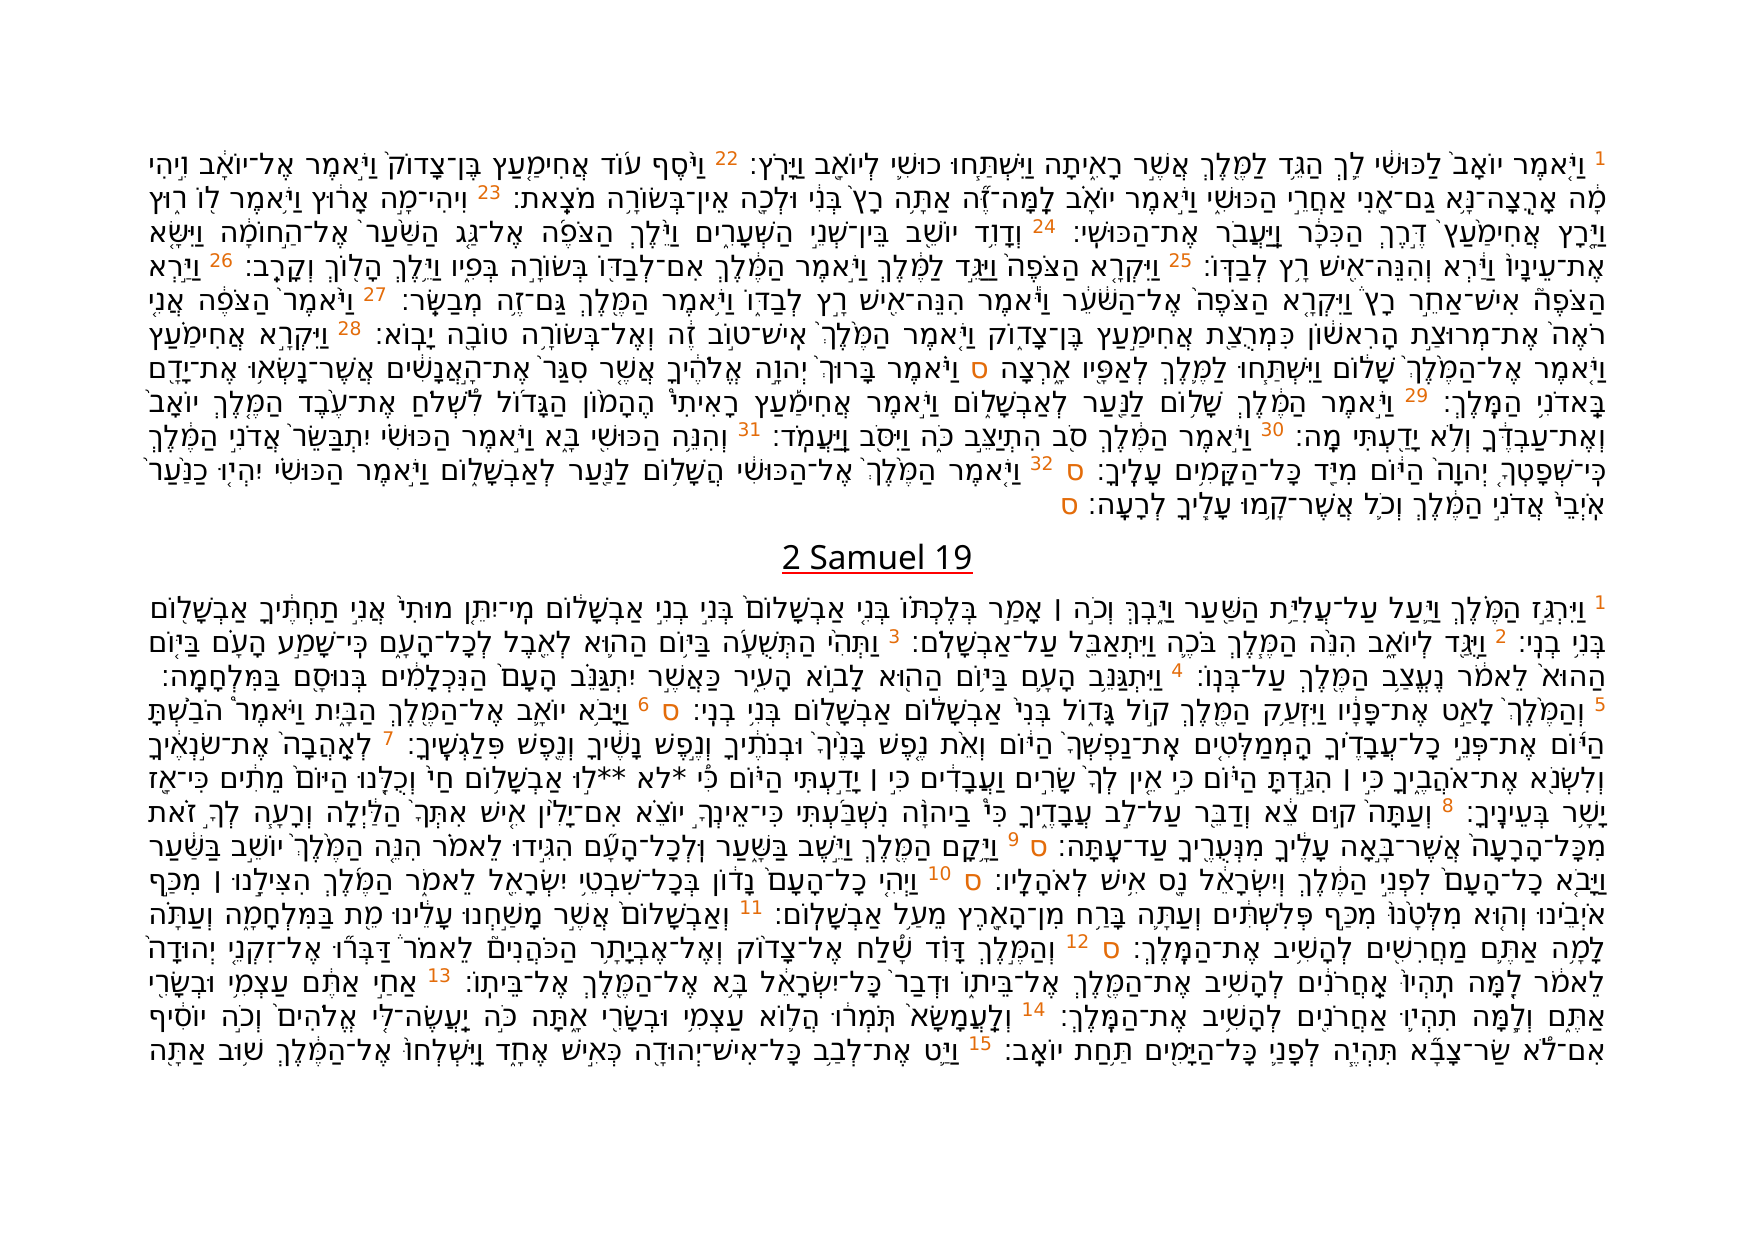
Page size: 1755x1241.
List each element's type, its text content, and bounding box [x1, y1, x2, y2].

text 1 וַיִּפְקֹ֣ד דָּוִ֔ד אֶת־הָעָ֖ם אֲשֶׁ֣ר אִתּ֑וֹ וַיָּ֣שֶׂם עֲלֵיהֶ֔ם שָׂרֵ֥י אֲלָפִ֖ים וְשָׂרֵ֥י מֵאֽוֹת׃ 2 וַיְשַׁלַּ֨ח דָּוִ֜ד אֶת־הָעָ֗ם הַשְּׁלִשִׁ֤ית בְּיַד־יוֹאָב֙ וְ֠הַשְּׁלִשִׁית בְּיַ֨ד אֲבִישַׁ֤י בֶּן־צְרוּיָה֙ אֲחִ֣י יוֹאָ֔ב וְהַ֨שְּׁלִשִׁ֔ת בְּיַ֖ד אִתַּ֣י הַגִּתִּ֑י ס וַיֹּ֤אמֶר הַמֶּ֙לֶךְ֙ אֶל־הָעָ֔ם יָצֹ֥א אֵצֵ֛א גַּם־אֲנִ֖י עִמָּכֶֽם׃ ‬‬‬3 וַיֹּ֨אמֶר הָעָ֜ם לֹ֣א תֵצֵ֗א כִּי֩ אִם־נֹ֨ס נָנ֜וּס לֹא־יָשִׂ֧ימוּ אֵלֵ֣ינוּ לֵ֗ב וְאִם־יָמֻ֤תוּ חֶצְיֵ֙נוּ֙ לֹֽא־יָשִׂ֤ימוּ אֵלֵ֙ינוּ֙ לֵ֔ב כִּֽי־עַתָּ֥ה כָמֹ֖נוּ עֲשָׂרָ֣ה אֲלָפִ֑ים וְעַתָּ֣ה ט֔וֹב כִּי־תִֽהְיֶה־לָּ֥נוּ מֵעִ֖יר *לעזיר **לַעְזֽוֹר׃ ס ‬‬‬4 וַיֹּ֤אמֶר אֲלֵיהֶם֙ הַמֶּ֔לֶךְ אֲשֶׁר־יִיטַ֥ב בְּעֵינֵיכֶ֖ם אֶעֱשֶׂ֑ה וַיַּעֲמֹ֤ד הַמֶּ֙לֶךְ֙ אֶל־יַ֣ד הַשַּׁ֔עַר וְכָל־הָעָם֙ יָֽצְא֔וּ לְמֵא֖וֹת וְלַאֲלָפִֽים׃ ‬‬‬5 וַיְצַ֣ו הַמֶּ֡לֶךְ אֶת־י֠וֹאָב וְאֶת־אֲבִישַׁ֤י וְאֶת־אִתַּי֙ לֵאמֹ֔ר לְאַט־לִ֖י לַנַּ֣עַר לְאַבְשָׁל֑וֹם וְכָל־הָעָ֣ם שָׁמְע֗וּ בְּצַוֺּ֥ת הַמֶּ֛לֶךְ אֶת־כָּל־הַשָּׂרִ֖ים עַל־דְּבַ֥ר אַבְשָׁלֽוֹם׃ ‬‬‬6 וַיֵּצֵ֥א הָעָ֛ם הַשָּׂדֶ֖ה לִקְרַ֣את יִשְׂרָאֵ֑ל וַתְּהִ֥י הַמִּלְחָמָ֖ה בְּיַ֥עַר אֶפְרָֽיִם׃ ‬‬‬7 וַיִּנָּ֤גְפוּ שָׁם֙ עַ֣ם יִשְׂרָאֵ֔ל לִפְנֵ֖י עַבְדֵ֣י דָוִ֑ד וַתְּהִי־שָׁ֞ם הַמַּגֵּפָ֧ה גְדוֹלָ֛ה בַּיּ֥וֹם הַה֖וּא עֶשְׂרִ֥ים אָֽלֶף׃ ‬‬‬8 וַתְּהִי־שָׁ֧ם הַמִּלְחָמָ֛ה *נפצית **נָפֹ֖צֶת עַל־פְּנֵ֣י כָל־הָאָ֑רֶץ וַיֶּ֤רֶב הַיַּ֙עַר֙ לֶאֱכֹ֣ל בָּעָ֔ם מֵאֲשֶׁ֥ר אָכְלָ֛ה הַחֶ֖רֶב בַּיּ֥וֹם הַהֽוּא׃ ‬‬‬9 וַיִּקָּרֵא֙ אַבְשָׁל֔וֹם לִפְנֵ֖י עַבְדֵ֣י דָוִ֑ד וְאַבְשָׁל֞וֹם רֹכֵ֣ב עַל־הַפֶּ֗רֶד וַיָּבֹ֣א הַפֶּ֡רֶד תַּ֣חַת שׂוֹבֶךְ֩ הָאֵלָ֨ה הַגְּדוֹלָ֜ה וַיֶּחֱזַ֧ק רֹאשׁ֣וֹ בָאֵלָ֗ה וַיֻּתַּן֙ בֵּ֤ין הַשָּׁמַ֙יִם֙ וּבֵ֣ין הָאָ֔רֶץ וְהַפֶּ֥רֶד אֲשֶׁר־תַּחְתָּ֖יו עָבָֽר׃ ‬‬‬10 וַיַּרְא֙ אִ֣ישׁ אֶחָ֔ד וַיַּגֵּ֖ד לְיוֹאָ֑ב וַיֹּ֗אמֶר הִנֵּה֙ רָאִ֣יתִי אֶת־אַבְשָׁלֹ֔ם תָּל֖וּי בָּאֵלָֽה׃ ‬‬‬11 וַיֹּ֣אמֶר יוֹאָ֗ב לָאִישׁ֙ הַמַּגִּ֣יד ל֔וֹ וְהִנֵּ֣ה רָאִ֔יתָ וּמַדּ֛וּעַ לֹֽא־הִכִּית֥וֹ שָׁ֖ם אָ֑רְצָה וְעָלַ֗י לָ֤תֶת לְךָ֙ עֲשָׂ֣רָה כֶ֔סֶף וַחֲגֹרָ֖ה אֶחָֽת׃ ‬‬‬12 וַיֹּ֤אמֶר הָאִישׁ֙ אֶל־יוֹאָ֔ב *ולא **וְל֨וּא אָנֹכִ֜י שֹׁקֵ֤ל עַל־כַּפַּי֙ אֶ֣לֶף כֶּ֔סֶף לֹֽא־אֶשְׁלַ֥ח יָדִ֖י אֶל־בֶּן־הַמֶּ֑לֶךְ כִּ֣י בְאָזְנֵ֜ינוּ צִוָּ֣ה הַמֶּ֗לֶךְ אֹ֠תְךָ וְאֶת־אֲבִישַׁ֤י וְאֶת־אִתַּי֙ לֵאמֹ֔ר שִׁמְרוּ־מִ֕י בַּנַּ֖עַר בְּאַבְשָׁלֽוֹם׃ ‬‬‬13 אֽוֹ־עָשִׂ֤יתִי *בנפשו **בְנַפְשִׁי֙ שֶׁ֔קֶר וְכָל־דָּבָ֖ר לֹא־יִכָּחֵ֣ד מִן־הַמֶּ֑לֶךְ וְאַתָּ֖ה תִּתְיַצֵּ֥ב מִנֶּֽגֶד׃ ‬‬‬14 וַיֹּ֣אמֶר יוֹאָ֔ב לֹא־כֵ֖ן אֹחִ֣ילָה לְפָנֶ֑יךָ וַיִּקַּח֩ שְׁלֹשָׁ֨ה שְׁבָטִ֜ים בְּכַפּ֗וֹ וַיִּתְקָעֵם֙ בְּלֵ֣ב אַבְשָׁל֔וֹם עוֹדֶ֥נּוּ חַ֖י בְּלֵ֥ב הָאֵלָֽה׃ ‬‬‬15 וַיָּסֹ֙בּוּ֙ עֲשָׂרָ֣ה נְעָרִ֔ים נֹשְׂאֵ֖י כְּלֵ֣י יוֹאָ֑ב וַיַּכּ֥וּ אֶת־אַבְשָׁל֖וֹם וַיְמִיתֻֽהוּ׃ ‬‬‬16 וַיִּתְקַ֤ע יוֹאָב֙ בַּשֹּׁפָ֔ר וַיָּ֣שָׁב הָעָ֔ם מִרְדֹ֖ף אַחֲרֵ֣י יִשְׂרָאֵ֑ל כִּֽי־חָשַׂ֥ךְ יוֹאָ֖ב אֶת־הָעָֽם׃ ‬‬‬17 וַיִּקְח֣וּ אֶת־אַבְשָׁל֗וֹם וַיַּשְׁלִ֨יכוּ אֹת֤וֹ בַיַּ֙עַר֙ אֶל־הַפַּ֣חַת הַגָּד֔וֹל וַיַּצִּ֧בוּ עָלָ֛יו גַּל־אֲבָנִ֖ים גָּד֣וֹל מְאֹ֑ד וְכָל־יִשְׂרָאֵ֔ל נָ֖סוּ אִ֥ישׁ *לאהלו **לְאֹהָלָֽיו׃ ס ‬‬‬18 וְאַבְשָׁלֹ֣ם לָקַ֗ח וַיַּצֶּב־ל֤וֹ *בחיו **בְחַיָּיו֙ אֶת־מַצֶּ֙בֶת֙ אֲשֶׁ֣ר בְּעֵֽמֶק־הַמֶּ֔לֶךְ כִּ֤י אָמַר֙ אֵֽין־לִ֣י בֵ֔ן בַּעֲב֖וּר הַזְכִּ֣יר שְׁמִ֑י וַיִּקְרָ֤א לַמַּצֶּ֙בֶת֙ עַל־שְׁמ֔וֹ וַיִּקָּ֤רֵא לָהּ֙ יַ֣ד אַבְשָׁלֹ֔ם עַ֖ד הַיּ֥וֹם הַזֶּֽה׃ ס ‬‬‬19 וַאֲחִימַ֤עַץ בֶּן־צָדוֹק֙ אָמַ֔ר אָר֣וּצָה נָּ֔א וַאֲבַשְּׂרָ֖ה אֶת־הַמֶּ֑לֶךְ כִּי־שְׁפָט֥וֹ יְהוָ֖ה מִיַּ֥ד אֹיְבָֽיו׃ ‬‬‬20 וַיֹּ֧אמֶר ל֣וֹ יוֹאָ֗ב לֹא֩ אִ֨ישׁ בְּשֹׂרָ֤ה אַתָּה֙ הַיּ֣וֹם הַזֶּ֔ה וּבִשַּׂרְתָּ֖ בְּי֣וֹם אַחֵ֑ר וְהַיּ֤וֹם הַזֶּה֙ לֹ֣א תְבַשֵּׂ֔ר כִּֽי־*על **עַל **כֵּ֥ן בֶּן־הַמֶּ֖לֶךְ מֵֽת׃ ‬‬‬21 וַיֹּ֤אמֶר יוֹאָב֙ לַכּוּשִׁ֔י לֵ֛ךְ הַגֵּ֥ד לַמֶּ֖לֶךְ אֲשֶׁ֣ר רָאִ֑יתָה וַיִּשְׁתַּ֧חוּ כוּשִׁ֛י לְיוֹאָ֖ב וַיָּרֹֽץ׃ ‬‬‬22 וַיֹּ֨סֶף ע֜וֹד אֲחִימַ֤עַץ בֶּן־צָדוֹק֙ וַיֹּ֣אמֶר אֶל־יוֹאָ֔ב וִ֣יהִי מָ֔ה אָרֻֽצָה־נָּ֥א גַם־אָ֖נִי אַחֲרֵ֣י הַכּוּשִׁ֑י וַיֹּ֣אמֶר יוֹאָ֗ב לָֽמָּה־זֶּ֞ה אַתָּ֥ה רָץ֙ בְּנִ֔י וּלְכָ֖ה אֵין־בְּשׂוֹרָ֥ה מֹצֵֽאת׃ ‬‬‬23 וִיהִי־מָ֣ה אָר֔וּץ וַיֹּ֥אמֶר ל֖וֹ ר֑וּץ וַיָּ֤רָץ אֲחִימַ֙עַץ֙ דֶּ֣רֶךְ הַכִּכָּ֔ר וַֽיַּעֲבֹ֖ר אֶת־הַכּוּשִֽׁי׃ ‬‬‬24 וְדָוִ֥ד יוֹשֵׁ֖ב בֵּין־שְׁנֵ֣י הַשְּׁעָרִ֑ים וַיֵּ֨לֶךְ הַצֹּפֶ֜ה אֶל־גַּ֤ג הַשַּׁ֙עַר֙ אֶל־הַ֣חוֹמָ֔ה וַיִּשָּׂ֤א אֶת־עֵינָיו֙ וַיַּ֔רְא וְהִנֵּה־אִ֖ישׁ רָ֥ץ לְבַדּֽוֹ׃ ‬‬‬25 וַיִּקְרָ֤א הַצֹּפֶה֙ וַיַּגֵּ֣ד לַמֶּ֔לֶךְ וַיֹּ֣אמֶר הַמֶּ֔לֶךְ אִם־לְבַדּ֖וֹ בְּשׂוֹרָ֣ה בְּפִ֑יו וַיֵּ֥לֶךְ הָל֖וֹךְ וְקָרֵֽב׃ ‬‬‬26 וַיַּ֣רְא הַצֹּפֶה֮ אִישׁ־אַחֵ֣ר רָץ֒ וַיִּקְרָ֤א הַצֹּפֶה֙ אֶל־הַשֹּׁ֔עֵ֔ר וַיֹּ֕אמֶר הִנֵּה־אִ֖ישׁ רָ֣ץ לְבַדּ֑וֹ וַיֹּ֥אמֶר הַמֶּ֖לֶךְ גַּם־זֶ֥ה מְבַשֵּֽׂר׃ ‬‬‬‬27 וַיֹּ֙אמֶר֙ הַצֹּפֶ֔ה אֲנִ֤י רֹאֶה֙ אֶת־מְרוּצַ֣ת הָרִאשׁ֔וֹן כִּמְרֻצַ֖ת אֲחִימַ֣עַץ בֶּן־צָד֑וֹק וַיֹּ֤אמֶר הַמֶּ֙לֶךְ֙ אִֽישׁ־ט֣וֹב זֶ֔ה וְאֶל־בְּשׂוֹרָ֥ה טוֹבָ֖ה יָבֽוֹא׃ ‬‬‬28 וַיִּקְרָ֣א אֲחִימַ֗עַץ וַיֹּ֤אמֶר אֶל־הַמֶּ֙לֶךְ֙ שָׁל֔וֹם וַיִּשְׁתַּ֧חוּ לַמֶּ֛לֶךְ לְאַפָּ֖יו אָ֑רְצָה ס וַיֹּ֗אמֶר בָּרוּךְ֙ יְהוָ֣ה אֱלֹהֶ֔יךָ אֲשֶׁ֤ר סִגַּר֙ אֶת־הָ֣אֲנָשִׁ֔ים אֲשֶׁר־נָשְׂא֥וּ אֶת־יָדָ֖ם בַּֽאדֹנִ֥י הַמֶּֽלֶךְ׃ ‬‬‬29 וַיֹּ֣אמֶר הַמֶּ֔לֶךְ שָׁל֥וֹם לַנַּ֖עַר לְאַבְשָׁל֑וֹם וַיֹּ֣אמֶר אֲחִימַ֡עַץ רָאִיתִי֩ הֶהָמ֨וֹן הַגָּד֜וֹל לִ֠שְׁלֹחַ אֶת־עֶ֨בֶד הַמֶּ֤לֶךְ יוֹאָב֙ וְאֶת־עַבְדֶּ֔ךָ וְלֹ֥א יָדַ֖עְתִּי מָֽה׃ ‬‬‬30 וַיֹּ֣אמֶר הַמֶּ֔לֶךְ סֹ֖ב הִתְיַצֵּ֣ב כֹּ֑ה וַיִּסֹּ֖ב וַֽיַּעֲמֹֽד׃ ‬‬‬31 וְהִנֵּ֥ה הַכּוּשִׁ֖י בָּ֑א וַיֹּ֣אמֶר הַכּוּשִׁ֗י יִתְבַּשֵּׂר֙ אֲדֹנִ֣י הַמֶּ֔לֶךְ כִּֽי־שְׁפָטְךָ֤ יְהוָה֙ הַיּ֔וֹם מִיַּ֖ד כָּל־הַקָּמִ֥ים עָלֶֽיךָ׃ ס ‬‬‬32 וַיֹּ֤אמֶר הַמֶּ֙לֶךְ֙ אֶל־הַכּוּשִׁ֔י הֲשָׁל֥וֹם לַנַּ֖עַר לְאַבְשָׁל֑וֹם וַיֹּ֣אמֶר הַכּוּשִׁ֗י יִהְי֤וּ כַנַּ֙עַר֙ אֹֽיְבֵי֙ אֲדֹנִ֣י הַמֶּ֔לֶךְ וְכֹ֛ל אֲשֶׁר־קָ֥מוּ עָלֶ֖יךָ לְרָעָֽה׃ ס ‬‬‬‬‬‬‬‬‬‬‬‬‬‬‬‬‬‬‬‬‬‬‬‬‬‬‬‬‬‬‬‬‬‬ [148, 148, 1606, 521]
text 2 Samuel 19 [148, 534, 1606, 579]
text 1 וַיִּרְגַּ֣ז הַמֶּ֗לֶךְ וַיַּ֛עַל עַל־עֲלִיַּ֥ת הַשַּׁ֖עַר וַיֵּ֑בְךְּ וְכֹ֣ה ׀ אָמַ֣ר בְּלֶכְתּ֗וֹ בְּנִ֤י אַבְשָׁלוֹם֙ בְּנִ֣י בְנִ֣י אַבְשָׁל֔וֹם מִֽי־יִתֵּ֤ן מוּתִי֙ אֲנִ֣י תַחְתֶּ֔יךָ אַבְשָׁל֖וֹם בְּנִ֥י בְנִֽי׃ ‬‬‬‬‬2 וַיֻּגַּ֖ד לְיוֹאָ֑ב הִנֵּ֨ה הַמֶּ֧לֶךְ בֹּכֶ֛ה וַיִּתְאַבֵּ֖ל עַל־אַבְשָׁלֹֽם׃ ‬‬‬3 וַתְּהִ֨י הַתְּשֻׁעָ֜ה בַּיּ֥וֹם הַה֛וּא לְאֵ֖בֶל לְכָל־הָעָ֑ם כִּֽי־שָׁמַ֣ע הָעָ֗ם בַּיּ֤וֹם הַהוּא֙ לֵאמֹ֔ר נֶעֱצַ֥ב הַמֶּ֖לֶךְ עַל־בְּנֽוֹ׃ ‬‬‬4 וַיִּתְגַּנֵּ֥ב הָעָ֛ם בַּיּ֥וֹם הַה֖וּא לָב֣וֹא הָעִ֑יר כַּאֲשֶׁ֣ר יִתְגַּנֵּ֗ב הָעָם֙ הַנִּכְלָמִ֔ים בְּנוּסָ֖ם בַּמִּלְחָמָֽה׃ ‬‬‬5 וְהַמֶּ֙לֶךְ֙ לָאַ֣ט אֶת־פָּנָ֔יו וַיִּזְעַ֥ק הַמֶּ֖לֶךְ ק֣וֹל גָּד֑וֹל בְּנִי֙ אַבְשָׁל֔וֹם אַבְשָׁל֖וֹם בְּנִ֥י בְנִֽי׃ ס ‬‬‬6 וַיָּבֹ֥א יוֹאָ֛ב אֶל־הַמֶּ֖לֶךְ הַבָּ֑יִת וַיֹּאמֶר֩ הֹבַ֨שְׁתָּ הַיּ֜וֹם אֶת־פְּנֵ֣י כָל־עֲבָדֶ֗יךָ הַֽמְמַלְּטִ֤ים אֶֽת־נַפְשְׁךָ֙ הַיּ֔וֹם וְאֵ֨ת נֶ֤פֶשׁ בָּנֶ֙יךָ֙ וּבְנֹתֶ֔יךָ וְנֶ֣פֶשׁ נָשֶׁ֔יךָ וְנֶ֖פֶשׁ פִּלַגְשֶֽׁיךָ׃ ‬‬‬7 לְאַֽהֲבָה֙ אֶת־שֹׂ֣נְאֶ֔יךָ וְלִשְׂנֹ֖א אֶת־אֹהֲבֶ֑יךָ כִּ֣י ׀ הִגַּ֣דְתָּ הַיּ֗וֹם כִּ֣י אֵ֤ין לְךָ֙ שָׂרִ֣ים וַעֲבָדִ֔ים כִּ֣י ׀ יָדַ֣עְתִּי הַיּ֗וֹם כִּ֠י *לא **ל֣וּ אַבְשָׁל֥וֹם חַי֙ וְכֻלָּ֤נוּ הַיּוֹם֙ מֵתִ֔ים כִּי־אָ֖ז יָשָׁ֥ר בְּעֵינֶֽיךָ׃ ‬‬‬8 וְעַתָּה֙ ק֣וּם צֵ֔א וְדַבֵּ֖ר עַל־לֵ֣ב עֲבָדֶ֑יךָ כִּי֩ בַיהוָ֨ה נִשְׁבַּ֜עְתִּי כִּי־אֵינְךָ֣ יוֹצֵ֗א אִם־יָלִ֨ין אִ֤ישׁ אִתְּךָ֙ הַלַּ֔יְלָה וְרָעָ֧ה לְךָ֣ זֹ֗את מִכָּל־הָרָעָה֙ אֲשֶׁר־בָּ֣אָה עָלֶ֔יךָ מִנְּעֻרֶ֖יךָ עַד־עָֽתָּה׃ ס ‬‬‬9 וַיָּ֥קָם הַמֶּ֖לֶךְ וַיֵּ֣שֶׁב בַּשָּׁ֑עַר וּֽלְכָל־הָעָ֞ם הִגִּ֣ידוּ לֵאמֹ֗ר הִנֵּ֤ה הַמֶּ֙לֶךְ֙ יוֹשֵׁ֣ב בַּשַּׁ֔עַר וַיָּבֹ֤א כָל־הָעָם֙ לִפְנֵ֣י הַמֶּ֔לֶךְ וְיִשְׂרָאֵ֔ל נָ֖ס אִ֥ישׁ לְאֹהָלָֽיו׃ ס ‬‬‬10 וַיְהִ֤י כָל־הָעָם֙ נָד֔וֹן בְּכָל־שִׁבְטֵ֥י יִשְׂרָאֵ֖ל לֵאמֹ֑ר הַמֶּ֜לֶךְ הִצִּילָ֣נוּ ׀ מִכַּ֣ף אֹיְבֵ֗ינוּ וְה֤וּא מִלְּטָ֙נוּ֙ מִכַּ֣ף פְּלִשְׁתִּ֔ים וְעַתָּ֛ה בָּרַ֥ח מִן־הָאָ֖רֶץ מֵעַ֥ל אַבְשָׁלֽוֹם׃ ‬‬‬11 וְאַבְשָׁלוֹם֙ אֲשֶׁ֣ר מָשַׁ֣חְנוּ עָלֵ֔ינוּ מֵ֖ת בַּמִּלְחָמָ֑ה וְעַתָּ֗ה לָמָ֥ה אַתֶּ֛ם מַחֲרִשִׁ֖ים לְהָשִׁ֥יב אֶת־הַמֶּֽלֶךְ׃ ס ‬‬‬12 וְהַמֶּ֣לֶךְ דָּוִ֗ד שָׁ֠לַח אֶל־צָד֨וֹק וְאֶל־אֶבְיָתָ֥ר הַכֹּהֲנִים֮ לֵאמֹר֒ דַּבְּר֞וּ אֶל־זִקְנֵ֤י יְהוּדָה֙ לֵאמֹ֔ר לָ֤מָּה תִֽהְיוּ֙ אַֽחֲרֹנִ֔ים לְהָשִׁ֥יב אֶת־הַמֶּ֖לֶךְ אֶל־בֵּית֑וֹ וּדְבַר֙ כָּל־יִשְׂרָאֵ֔ל בָּ֥א אֶל־הַמֶּ֖לֶךְ אֶל־בֵּיתֽוֹ׃ ‬‬‬13 אַחַ֣י אַתֶּ֔ם עַצְמִ֥י וּבְשָׂרִ֖י אַתֶּ֑ם וְלָ֧מָּה תִהְי֛וּ אַחֲרֹנִ֖ים לְהָשִׁ֥יב אֶת־הַמֶּֽלֶךְ׃ ‬‬‬14 וְלַֽעֲמָשָׂא֙ תֹּֽמְר֔וּ הֲל֛וֹא עַצְמִ֥י וּבְשָׂרִ֖י אָ֑תָּה כֹּ֣ה יַֽעֲשֶׂה־לִּ֤י אֱלֹהִים֙ וְכֹ֣ה יוֹסִ֔יף אִם־לֹ֠א שַׂר־צָבָ֞א תִּהְיֶ֧ה לְפָנַ֛י כָּל־הַיָּמִ֖ים תַּ֥חַת יוֹאָֽב׃ ‬‬‬15 וַיַּ֛ט אֶת־לְבַ֥ב כָּל־אִישׁ־יְהוּדָ֖ה כְּאִ֣ישׁ אֶחָ֑ד וַֽיִּשְׁלְחוּ֙ אֶל־הַמֶּ֔לֶךְ שׁ֥וּב אַתָּ֖ה וְכָל־עֲבָדֶֽיךָ׃ ‬‬‬16 וַיָּ֣שָׁב הַמֶּ֔לֶךְ וַיָּבֹ֖א עַד־הַיַּרְדֵּ֑ן וִיהוּדָ֞ה בָּ֣א הַגִּלְגָּ֗לָה לָלֶ֙כֶת֙ לִקְרַ֣את הַמֶּ֔לֶךְ לְהַעֲבִ֥יר אֶת־הַמֶּ֖לֶךְ אֶת־הַיַּרְדֵּֽן׃ ‬‬‬17 וַיְמַהֵ֗ר שִׁמְעִ֤י בֶן־גֵּרָא֙ בֶּן־הַיְמִינִ֔י אֲשֶׁ֖ר מִבַּֽחוּרִ֑ים וַיֵּ֙רֶד֙ עִם־אִ֣ישׁ יְהוּדָ֔ה לִקְרַ֖את הַמֶּ֥לֶךְ דָּוִֽד׃ ‬‬‬18 וְאֶ֨לֶף אִ֣ישׁ עִמּוֹ֮ מִבִּנְיָמִן֒ וְצִיבָ֗א נַ֚עַר בֵּ֣ית שָׁא֔‬‏וּל וַחֲמֵ֨שֶׁת עָשָׂ֥ר בָּנָ֛יו וְעֶשְׂרִ֥ים עֲבָדָ֖יו אִתּ֑וֹ וְצָלְח֥וּ הַיַּרְדֵּ֖ן לִפְנֵ֥י הַמֶּֽלֶךְ׃ ‬‬‬‬19 וְעָבְרָ֣ה הָעֲבָרָ֗ה לַֽעֲבִיר֙ אֶת־בֵּ֣ית הַמֶּ֔לֶךְ וְלַעֲשׂ֥וֹת הַטּ֖וֹב *בעינו **בְּעֵינָ֑יו וְשִׁמְעִ֣י בֶן־גֵּרָ֗א נָפַל֙ לִפְנֵ֣י הַמֶּ֔לֶךְ בְּעָבְר֖וֹ בַּיַּרְדֵּֽן׃ ‬‬‬20 וַיֹּ֣אמֶר אֶל־הַמֶּ֗לֶךְ אַל־יַחֲשָׁב־לִ֣י אֲדֹנִי֮ עָוֺן֒ וְאַל־תִּזְכֹּ֗ר אֵ֚ת אֲשֶׁ֣ר הֶעֱוָ֣ה עַבְדְּךָ֔ בַּיּ֕וֹם אֲשֶׁר־יָׄצָ֥ׄאׄ אֲדֹנִֽי־הַמֶּ֖לֶךְ מִירֽוּשָׁלָ֑͏ִם לָשׂ֥וּם הַמֶּ֖לֶךְ אֶל־לִבּֽוֹ׃ ‬‬‬‬21 כִּ֚י יָדַ֣ע עַבְדְּךָ֔ כִּ֖י אֲנִ֣י חָטָ֑אתִי וְהִנֵּֽה־בָ֣אתִי הַיּ֗וֹם רִאשׁוֹן֙ לְכָל־בֵּ֣ית יוֹסֵ֔ף לָרֶ֕דֶת לִקְרַ֖את אֲדֹנִ֥י הַמֶּֽלֶךְ׃ ס ‬‬‬22 וַיַּ֨עַן אֲבִישַׁ֤י בֶּן־צְרוּיָה֙ וַיֹּ֔אמֶר הֲתַ֣חַת זֹ֔את לֹ֥א יוּמַ֖ת שִׁמְעִ֑י כִּ֥י קִלֵּ֖ל אֶת־מְשִׁ֥יחַ יְהוָֽה׃ ס ‬‬‬23 וַיֹּ֣אמֶר דָּוִ֗ד מַה־לִּ֤י וְלָכֶם֙ בְּנֵ֣י צְרוּיָ֔ה כִּי־תִֽהְיוּ־לִ֥י הַיּ֖וֹם לְשָׂטָ֑ן הַיּ֗וֹם י֤וּמַת אִישׁ֙ בְּיִשְׂרָאֵ֔ל כִּ֚י הֲל֣וֹא יָדַ֔עְתִּי כִּ֥י הַיּ֖וֹם אֲנִי־מֶ֥לֶךְ עַל־יִשְׂרָאֵֽל׃ ‬‬‬24 וַיֹּ֧אמֶר הַמֶּ֛לֶךְ אֶל־שִׁמְעִ֖י לֹ֣א תָמ֑וּת וַיִּשָּׁ֥בַֽע ל֖וֹ הַמֶּֽלֶךְ׃ ס ‬‬‬25 וּמְפִבֹ֙שֶׁת֙ בֶּן־שָׁא֔וּל יָרַ֖ד לִקְרַ֣את הַמֶּ֑לֶךְ וְלֹא־עָשָׂ֨ה רַגְלָ֜יו וְלֹא־עָשָׂ֣ה שְׂפָמ֗וֹ וְאֶת־בְּגָדָיו֙ לֹ֣א כִבֵּ֔ס לְמִן־הַיּוֹם֙ לֶ֣כֶת הַמֶּ֔לֶךְ עַד־הַיּ֖וֹם אֲשֶׁר־בָּ֥א בְשָׁלֽוֹם׃ ‬‬‬26 וַיְהִ֛י כִּי־בָ֥א יְרוּשָׁלַ֖͏ִם לִקְרַ֣את הַמֶּ֑לֶךְ וַיֹּ֤אמֶר לוֹ֙ הַמֶּ֔לֶךְ לָ֛מָּה לֹא־הָלַ֥כְתָּ עִמִּ֖י מְפִיבֹֽשֶׁת׃ ‬‬‬27 וַיֹּאמַ֕ר אֲדֹנִ֥י הַמֶּ֖לֶךְ עַבְדִּ֣י רִמָּ֑נִי כִּֽי־אָמַ֨ר עַבְדְּךָ֜ אֶחְבְּשָׁה־לִּי֩ הַחֲמ֨וֹר וְאֶרְכַּ֤ב עָלֶ֙יהָ֙ וְאֵלֵ֣ךְ אֶת־הַמֶּ֔לֶךְ כִּ֥י פִסֵּ֖חַ עַבְדֶּֽךָ׃ ‬‬‬28 וַיְרַגֵּ֣ל בְּעַבְדְּךָ֔ אֶל־אֲדֹנִ֖י הַמֶּ֑לֶךְ וַאדֹנִ֤י הַמֶּ֙לֶךְ֙ כְּמַלְאַ֣ךְ הָאֱלֹהִ֔ים וַעֲשֵׂ֥ה הַטּ֖וֹב בְּעֵינֶֽיךָ׃ ‬‬‬29 כִּי֩ לֹ֨א הָיָ֜ה כָּל־בֵּ֣ית אָבִ֗י כִּ֤י אִם־אַנְשֵׁי־מָ֙וֶת֙ לַאדֹנִ֣י הַמֶּ֔לֶךְ וַתָּ֙שֶׁת֙ אֶֽת־עַבְדְּךָ֔ בְּאֹכְלֵ֖י שֻׁלְחָנֶ֑ךָ וּמַה־יֶּשׁ־לִ֥י עוֹד֙ צְדָקָ֔ה וְלִזְעֹ֥ק ע֖וֹד אֶל־הַמֶּֽלֶךְ׃ פ ‬‬‬‬‬‬‬‬‬‬‬‬‬‬‬‬‬‬‬‬‬‬‬‬‬‬‬‬‬‬‬ [148, 592, 1606, 1067]
